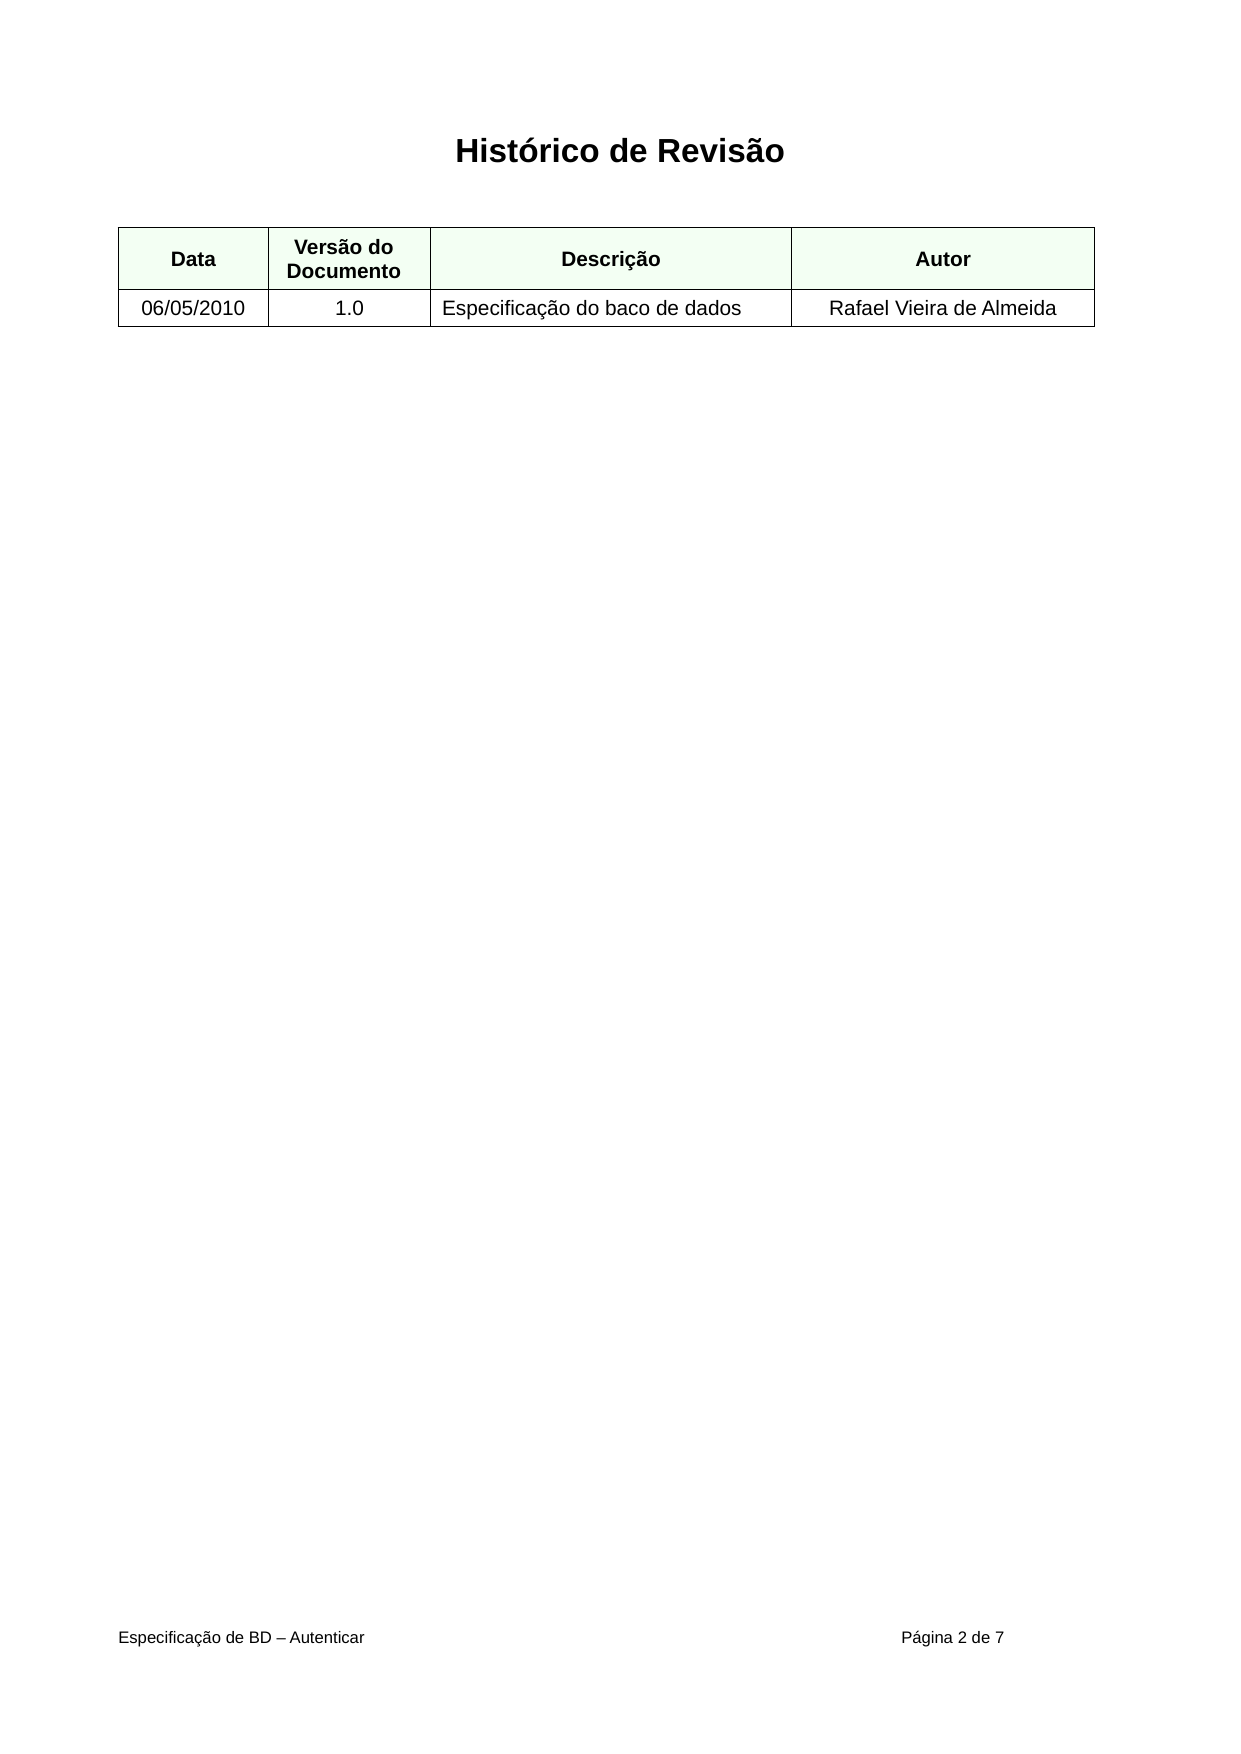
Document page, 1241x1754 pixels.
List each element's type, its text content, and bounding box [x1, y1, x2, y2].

table_cell 06/05/2010 [119, 290, 268, 326]
table_header Descrição [431, 228, 791, 289]
table_cell Especificação do baco de dados [431, 290, 791, 326]
table_header Versão do Documento [269, 228, 430, 289]
table_cell 1.0 [269, 290, 430, 326]
table_cell Rafael Vieira de Almeida [792, 290, 1094, 326]
table_header Data [119, 228, 268, 289]
table_header Autor [792, 228, 1094, 289]
text Histórico de Revisão [118, 131, 1122, 170]
